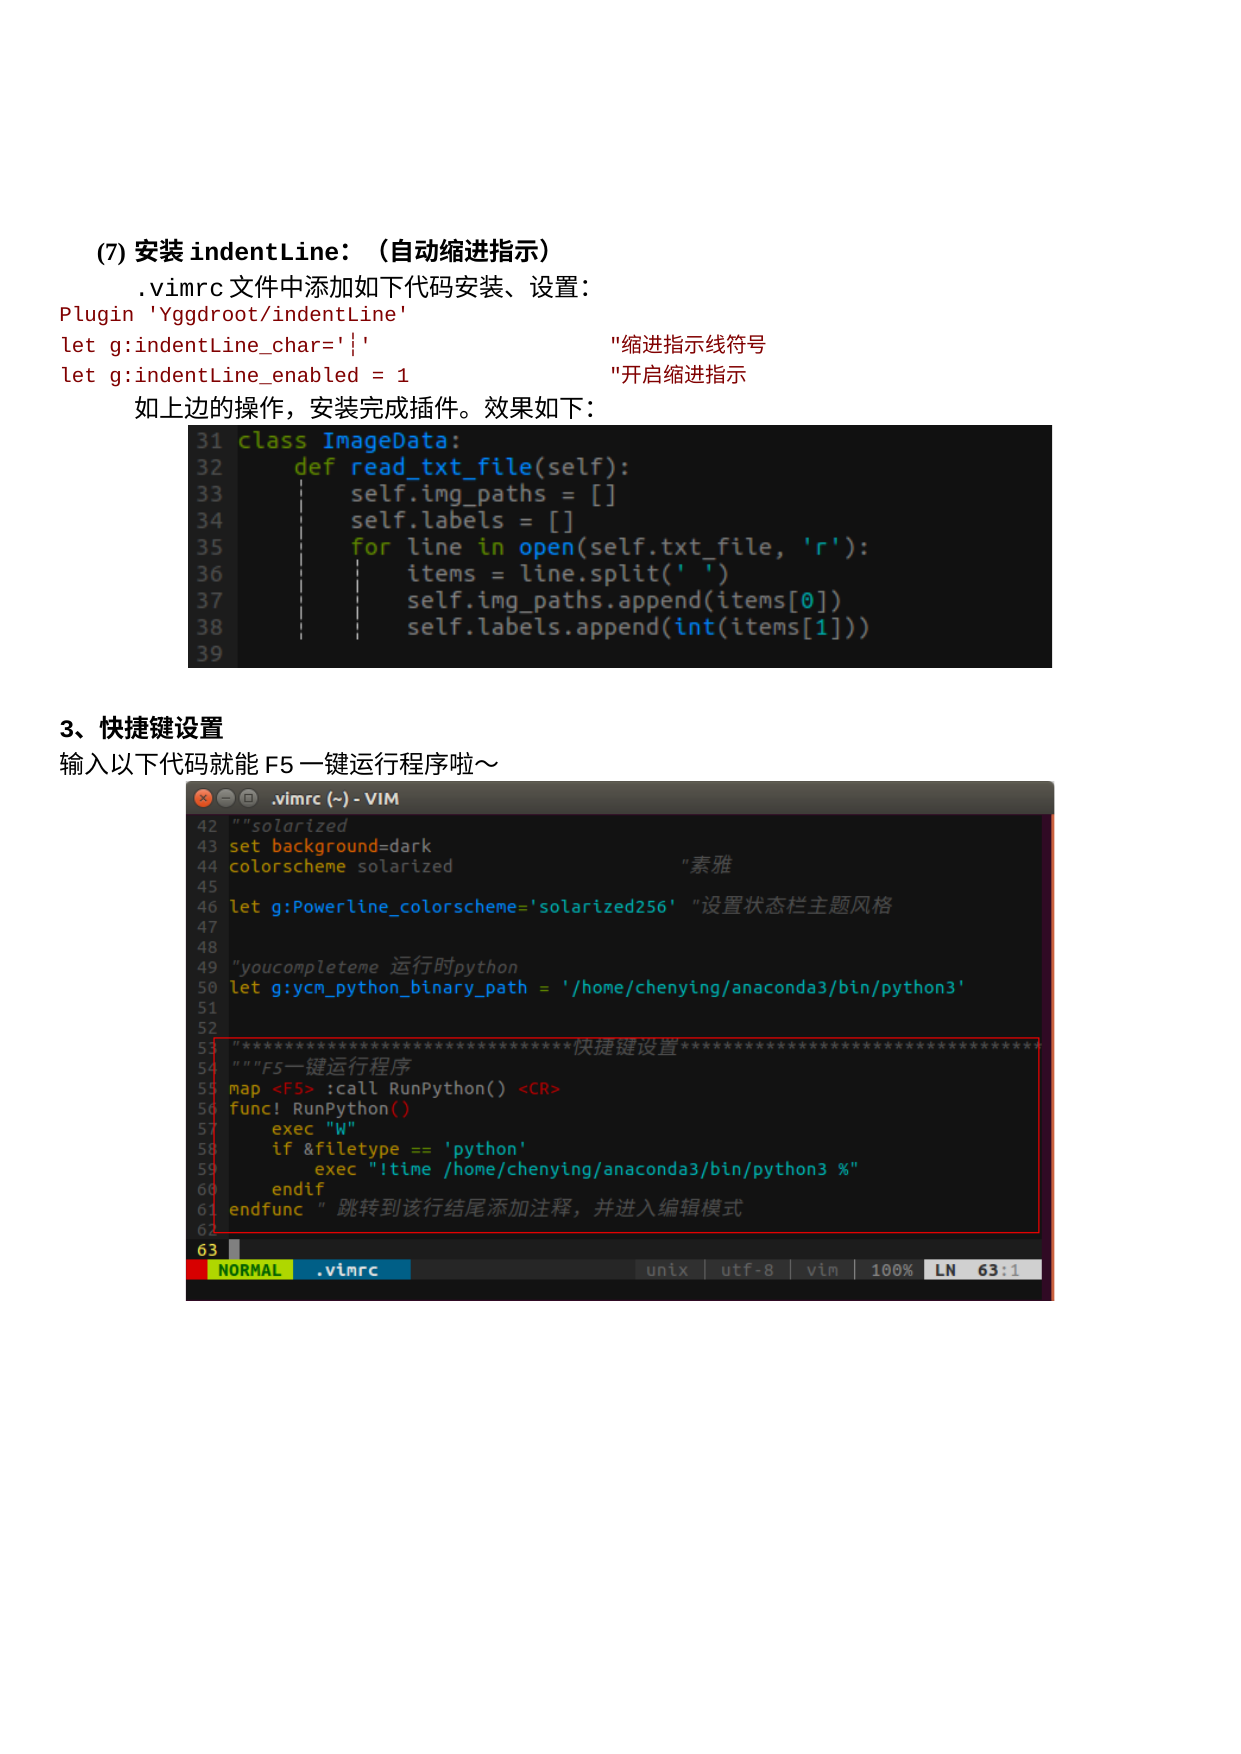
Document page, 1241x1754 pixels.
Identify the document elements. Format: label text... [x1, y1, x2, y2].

picture [185, 781, 1055, 1301]
text 输入以下代码就能F5一键运行程序啦～ [59, 745, 1181, 781]
list 安装indentLine：（自动缩进指示） [97, 231, 1181, 268]
text 3、快捷键设置 [59, 708, 1181, 745]
list .vimrc文件中添加如下代码安装、设置： [97, 268, 1181, 304]
picture [188, 425, 1053, 668]
text let g:indentLine_char='┆' "缩进指示线符号 [59, 328, 1181, 358]
list 如上边的操作，安装完成插件。效果如下： [97, 389, 1181, 425]
text let g:indentLine_enabled = 1 "开启缩进指示 [59, 358, 1181, 389]
text Plugin 'Yggdroot/indentLine' [59, 304, 1181, 328]
